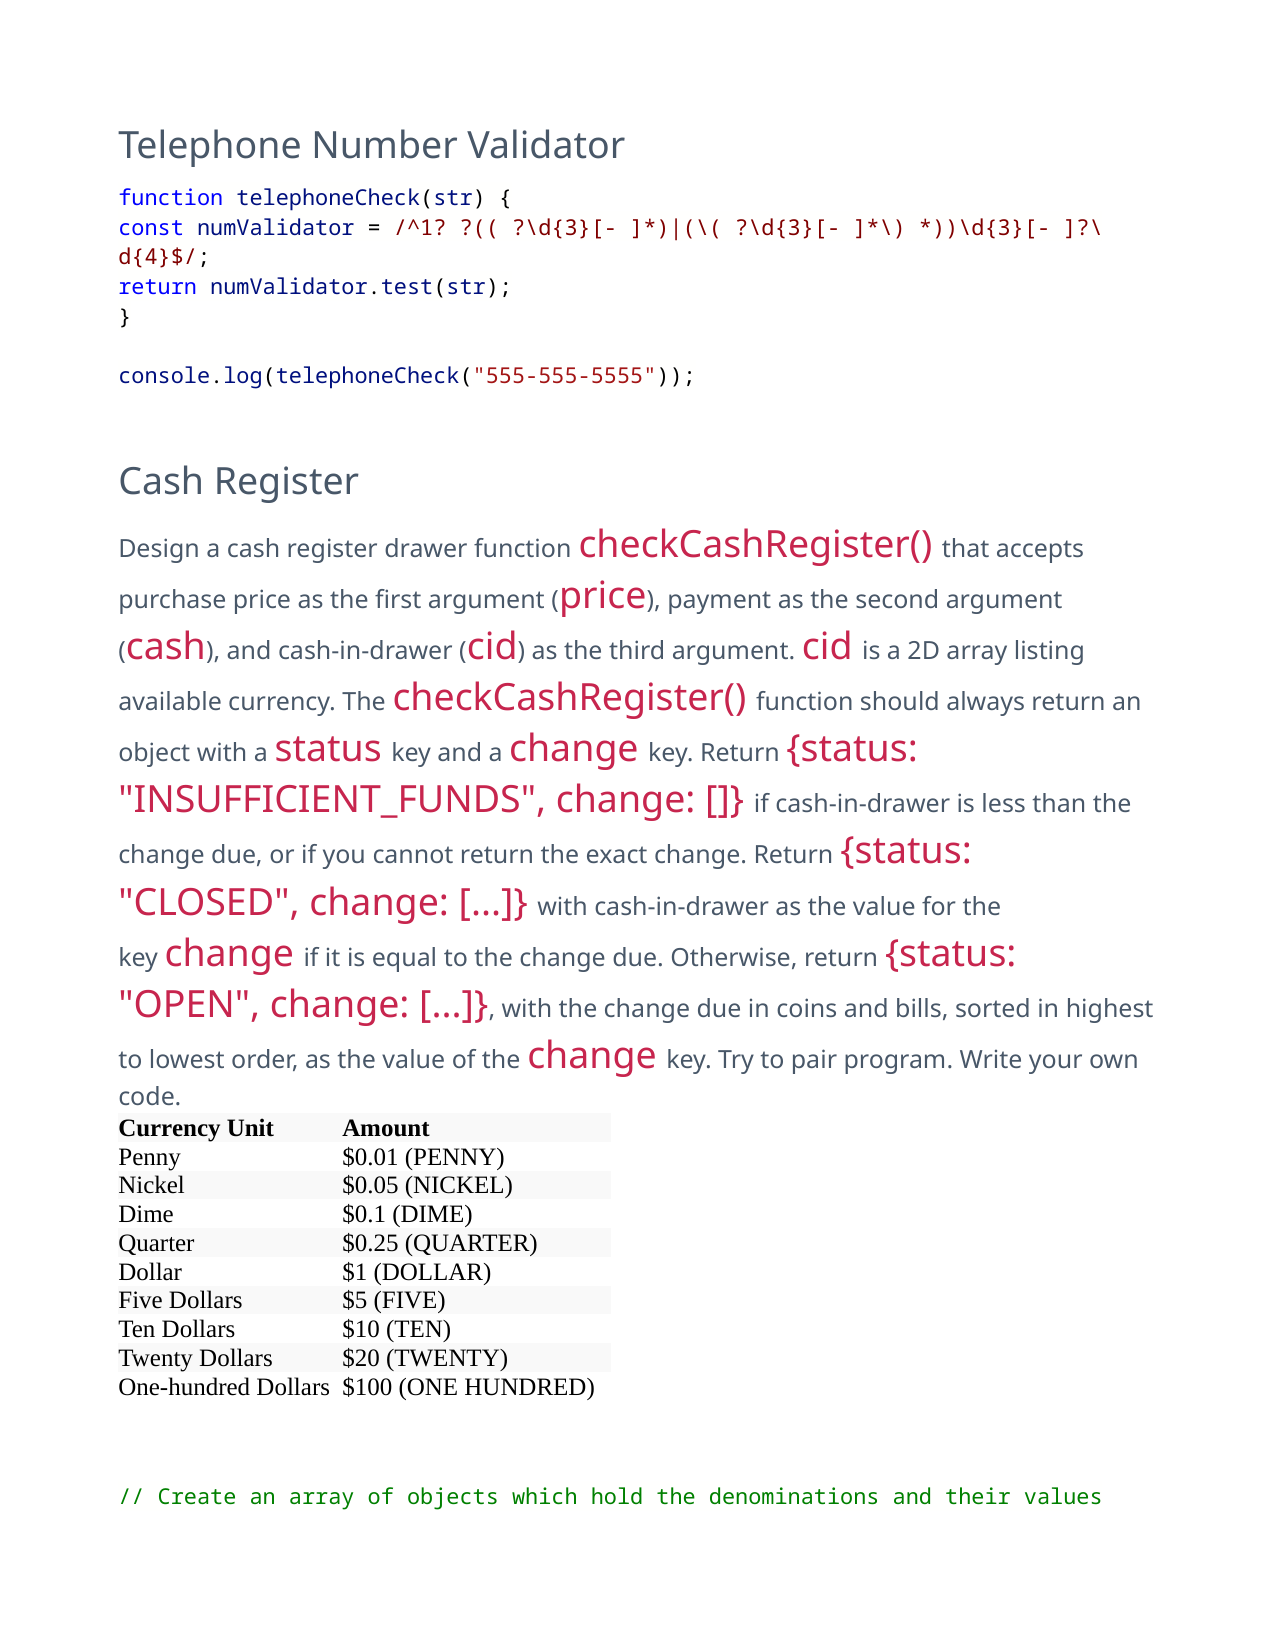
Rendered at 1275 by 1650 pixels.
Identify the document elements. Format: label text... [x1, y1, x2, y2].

table_cell $0.01 (PENNY) [342, 1142, 611, 1171]
table_cell $10 (TEN) [342, 1314, 611, 1343]
table_cell $0.25 (QUARTER) [342, 1228, 611, 1257]
text return numValidator.test(str); [118, 271, 1157, 301]
table_cell $0.1 (DIME) [342, 1199, 611, 1228]
table_header Currency Unit [118, 1113, 342, 1142]
table_cell Twenty Dollars [118, 1343, 342, 1372]
table_cell $0.05 (NICKEL) [342, 1171, 611, 1199]
table_cell $1 (DOLLAR) [342, 1257, 611, 1286]
table_cell $100 (ONE HUNDRED) [342, 1372, 611, 1401]
table_cell Penny [118, 1142, 342, 1171]
table_cell Five Dollars [118, 1286, 342, 1314]
subtitle Telephone Number Validator [118, 118, 1157, 169]
table_cell Quarter [118, 1228, 342, 1257]
table_cell Dime [118, 1199, 342, 1228]
text const numValidator = /^1? ?(( ?\d{3}[- ]*)|(\( ?\d{3}[- ]*\) *))\d{3}[- ]?\d{4}$/; [118, 211, 1157, 271]
text Design a cash register drawer function checkCashRegister() that accepts purchase price as the first argument (price), payment as the second argument (cash), and cash-in-drawer (cid) as the third argument. cid is a 2D array listing available currency. The checkCashRegister() function should always return an object with a status key and a change key. Return {status: "INSUFFICIENT_FUNDS", change: []} if cash-in-drawer is less than the change due, or if you cannot return the exact change. Return {status: "CLOSED", change: [...]} with cash-in-drawer as the value for the key change if it is equal to the change due. Otherwise, return {status: "OPEN", change: [...]}, with the change due in coins and bills, sorted in highest to lowest order, as the value of the change key. Try to pair program. Write your own code. [118, 518, 1157, 1113]
table_header Amount [342, 1113, 611, 1142]
table_cell Nickel [118, 1171, 342, 1199]
table_cell $20 (TWENTY) [342, 1343, 611, 1372]
subtitle Cash Register [118, 454, 1157, 505]
text // Create an array of objects which hold the denominations and their values [118, 1481, 1157, 1511]
text } [118, 301, 1157, 331]
table_cell $5 (FIVE) [342, 1286, 611, 1314]
table_cell Dollar [118, 1257, 342, 1286]
table_cell One-hundred Dollars [118, 1372, 342, 1401]
text function telephoneCheck(str) { [118, 182, 1157, 211]
text console.log(telephoneCheck("555-555-5555")); [118, 360, 1157, 390]
table_cell Ten Dollars [118, 1314, 342, 1343]
